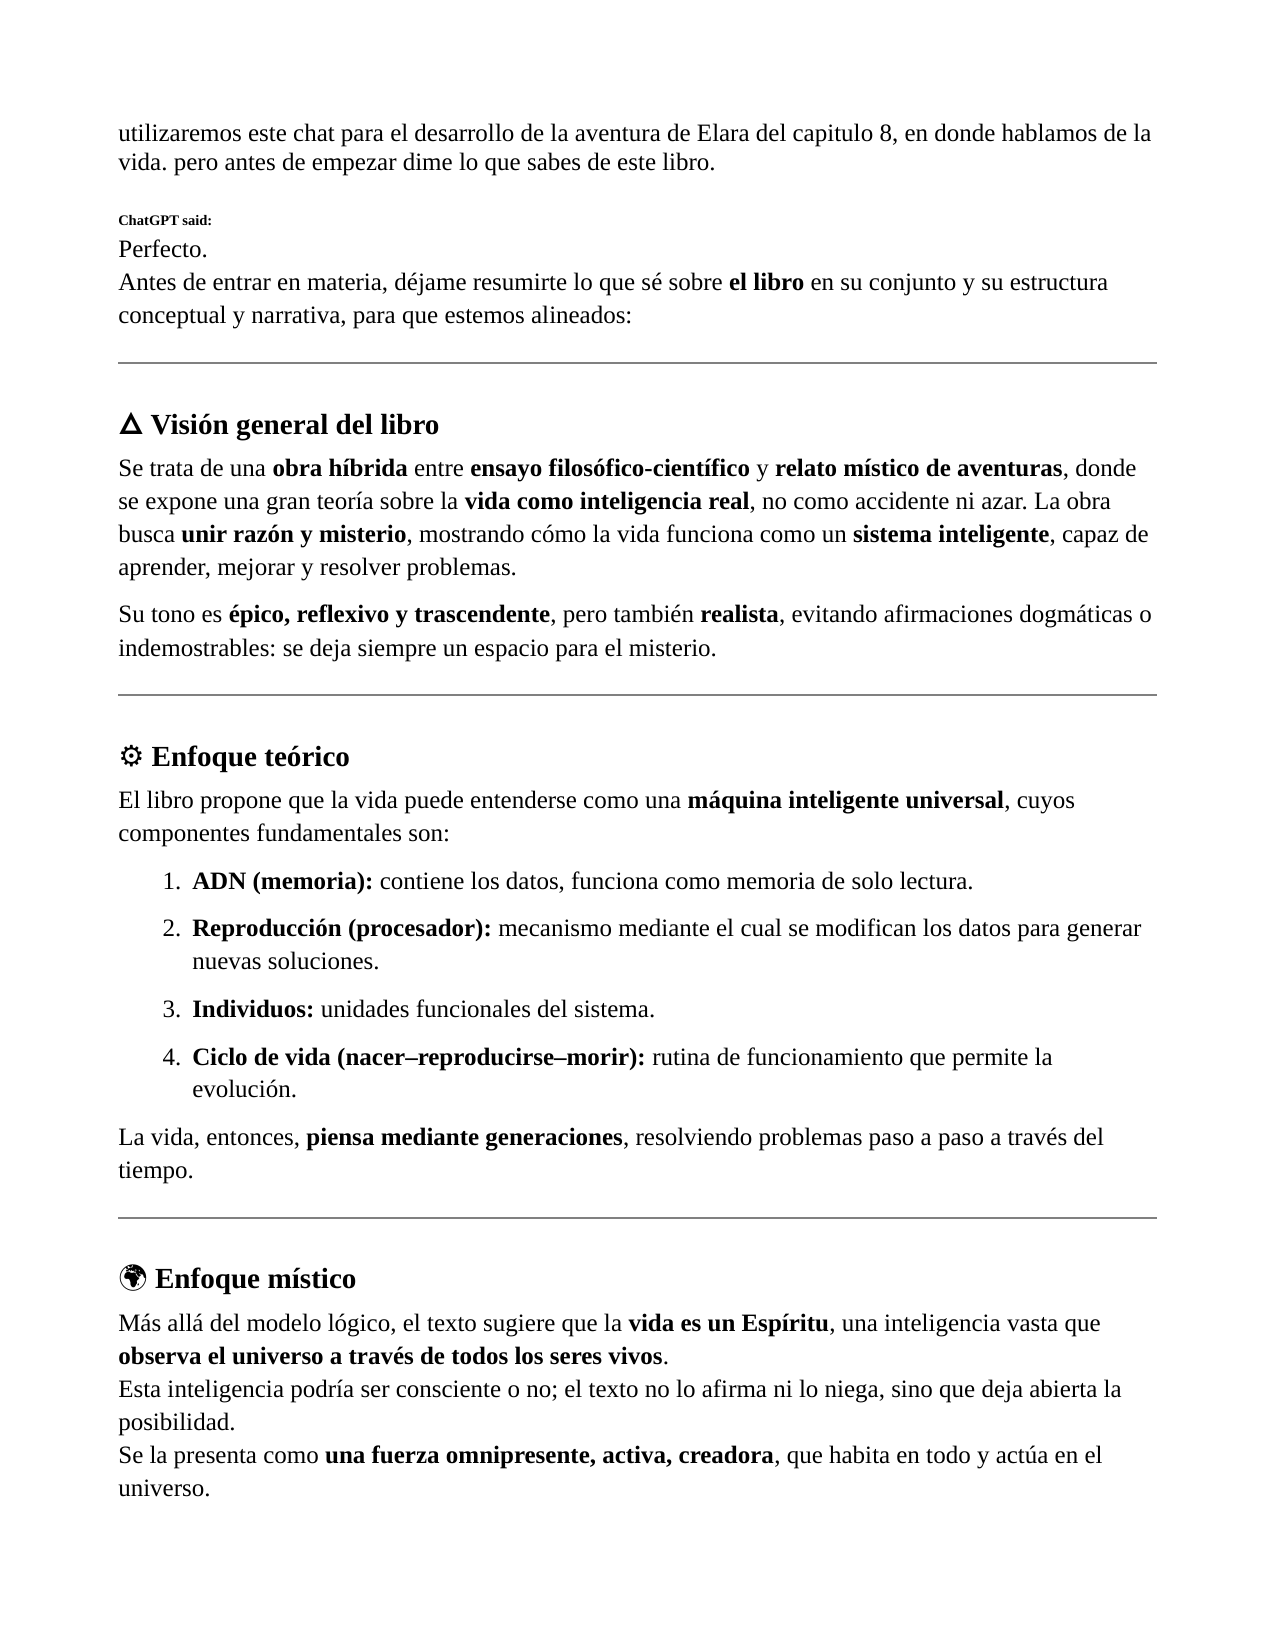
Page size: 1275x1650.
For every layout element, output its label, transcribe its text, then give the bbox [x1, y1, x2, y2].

list Reproducción (procesador): mecanismo mediante el cual se modifican los datos para generar nuevas soluciones. [162, 913, 1157, 975]
text Su tono es épico, reflexivo y trascendente, pero también realista, evitando afirmaciones dogmáticas o indemostrables: se deja siempre un espacio para el misterio. [118, 599, 1157, 661]
text Se trata de una obra híbrida entre ensayo filosófico-científico y relato místico de aventuras, donde se expone una gran teoría sobre la vida como inteligencia real, no como accidente ni azar. La obra busca unir razón y misterio, mostrando cómo la vida funciona como un sistema inteligente, capaz de aprender, mejorar y resolver problemas. [118, 453, 1157, 581]
text Perfecto. Antes de entrar en materia, déjame resumirte lo que sé sobre el libro en su conjunto y su estructura conceptual y narrativa, para que estemos alineados: [118, 234, 1157, 329]
list Individuos: unidades funcionales del sistema. [162, 994, 1157, 1023]
subtitle 🌍 Enfoque místico [118, 1262, 1157, 1295]
text Más allá del modelo lógico, el texto sugiere que la vida es un Espíritu, una inteligencia vasta que observa el universo a través de todos los seres vivos. Esta inteligencia podría ser consciente o no; el texto no lo afirma ni lo niega, sino que deja abierta la posibilidad. Se la presenta como una fuerza omnipresente, activa, creadora, que habita en todo y actúa en el universo. [118, 1308, 1157, 1502]
text La vida, entonces, piensa mediante generaciones, resolviendo problemas paso a paso a través del tiempo. [118, 1122, 1157, 1184]
text El libro propone que la vida puede entenderse como una máquina inteligente universal, cuyos componentes fundamentales son: [118, 785, 1157, 847]
text utilizaremos este chat para el desarrollo de la aventura de Elara del capitulo 8, en donde hablamos de la vida. pero antes de empezar dime lo que sabes de este libro. [118, 118, 1157, 176]
subtitle ChatGPT said: [118, 211, 1157, 228]
list ADN (memoria): contiene los datos, funciona como memoria de solo lectura. [162, 866, 1157, 894]
list Ciclo de vida (nacer–reproducirse–morir): rutina de funcionamiento que permite la evolución. [162, 1042, 1157, 1103]
subtitle ⚙️ Enfoque teórico [118, 739, 1157, 773]
subtitle 🜂 Visión general del libro [118, 407, 1157, 440]
